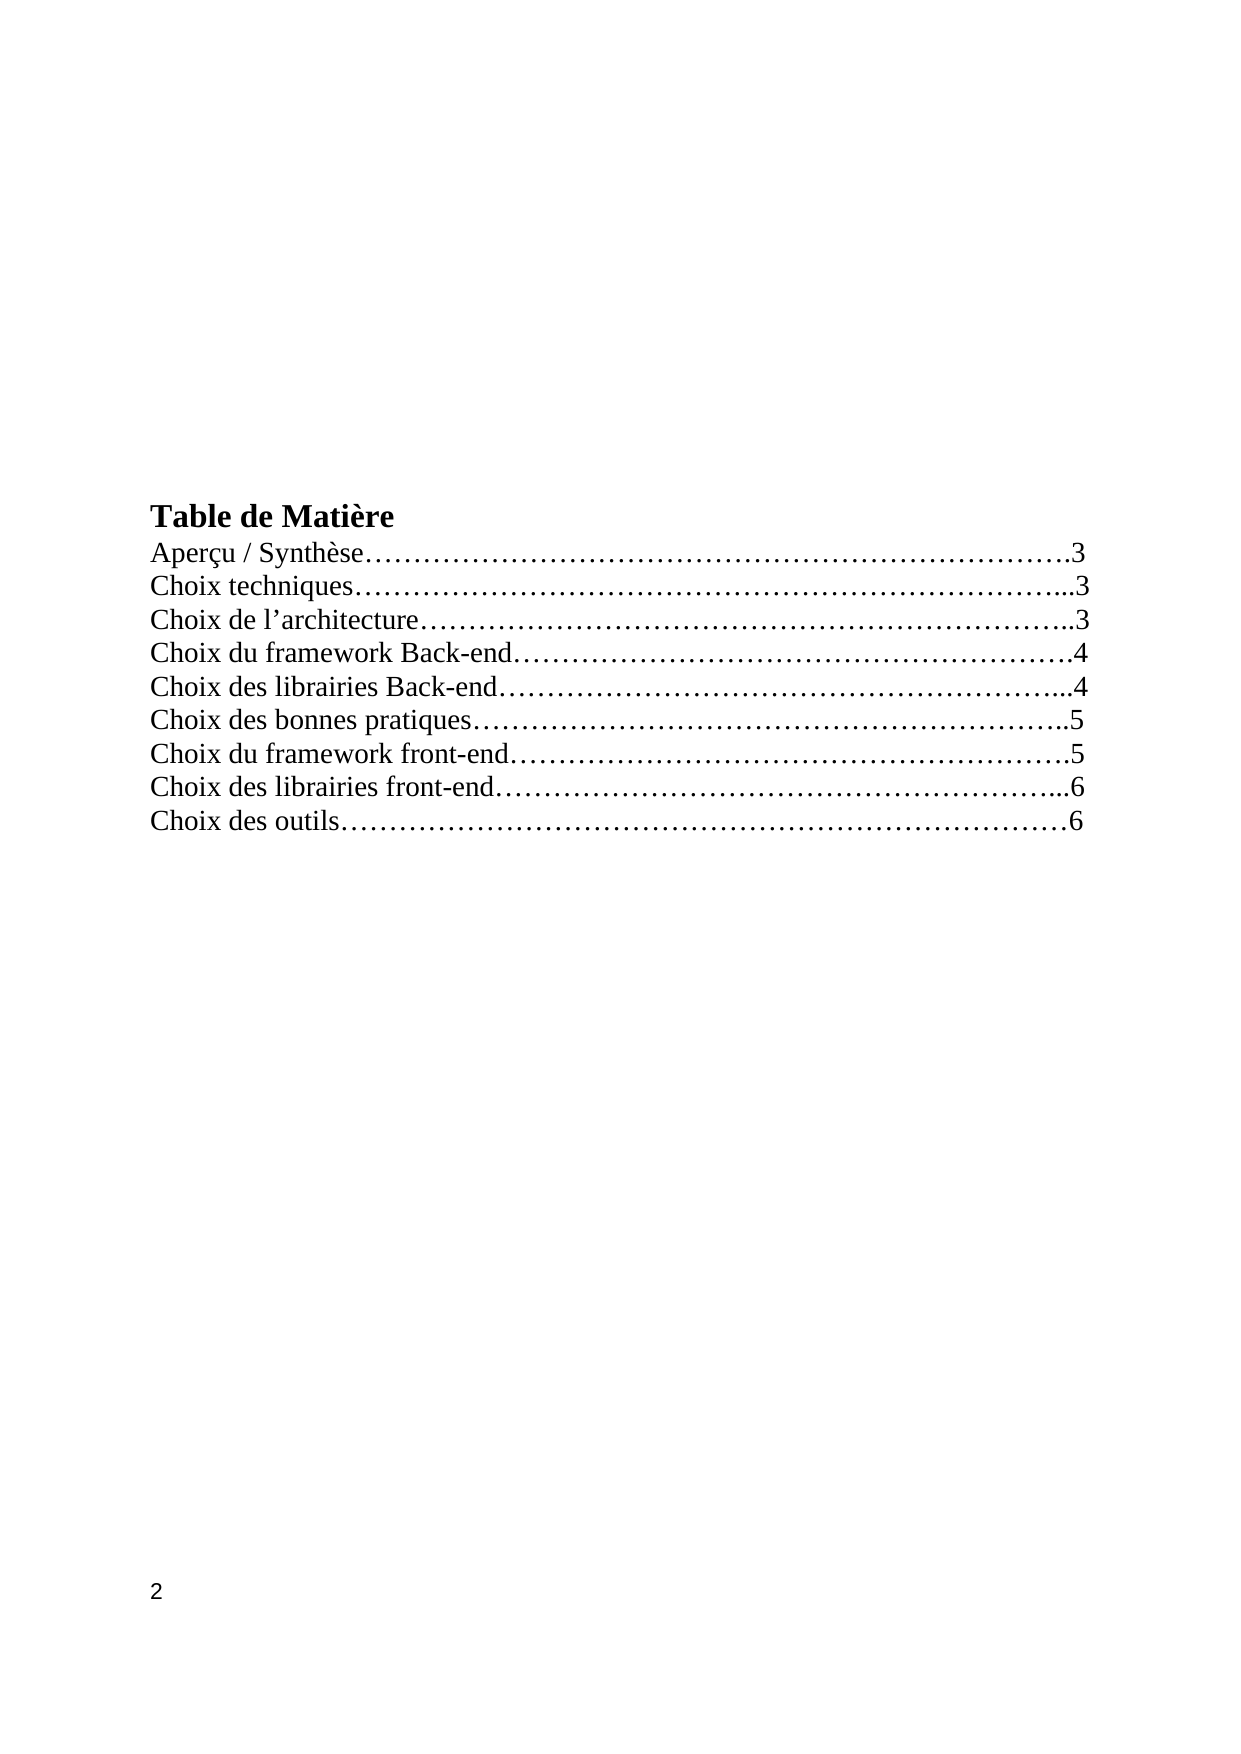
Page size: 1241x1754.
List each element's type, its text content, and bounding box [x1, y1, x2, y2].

subtitle Choix du framework Back-end………………………………………………….4 [150, 635, 1090, 669]
subtitle Aperçu / Synthèse……………………………………………………………….3 [150, 535, 1090, 568]
subtitle Choix des bonnes pratiques……………………………………………………..5 [150, 702, 1090, 736]
subtitle Choix du framework front-end………………………………………………….5 [150, 736, 1090, 769]
subtitle Choix des librairies front-end…………………………………………………...6 [150, 769, 1090, 803]
subtitle Table de Matière [150, 496, 1090, 535]
subtitle Choix techniques………………………………………………………………...3 [150, 568, 1090, 602]
subtitle Choix de l’architecture…………………………………………………………..3 [150, 602, 1090, 635]
subtitle Choix des librairies Back-end…………………………………………………...4 [150, 669, 1090, 702]
subtitle Choix des outils…………………………………………………………………6 [150, 803, 1090, 837]
